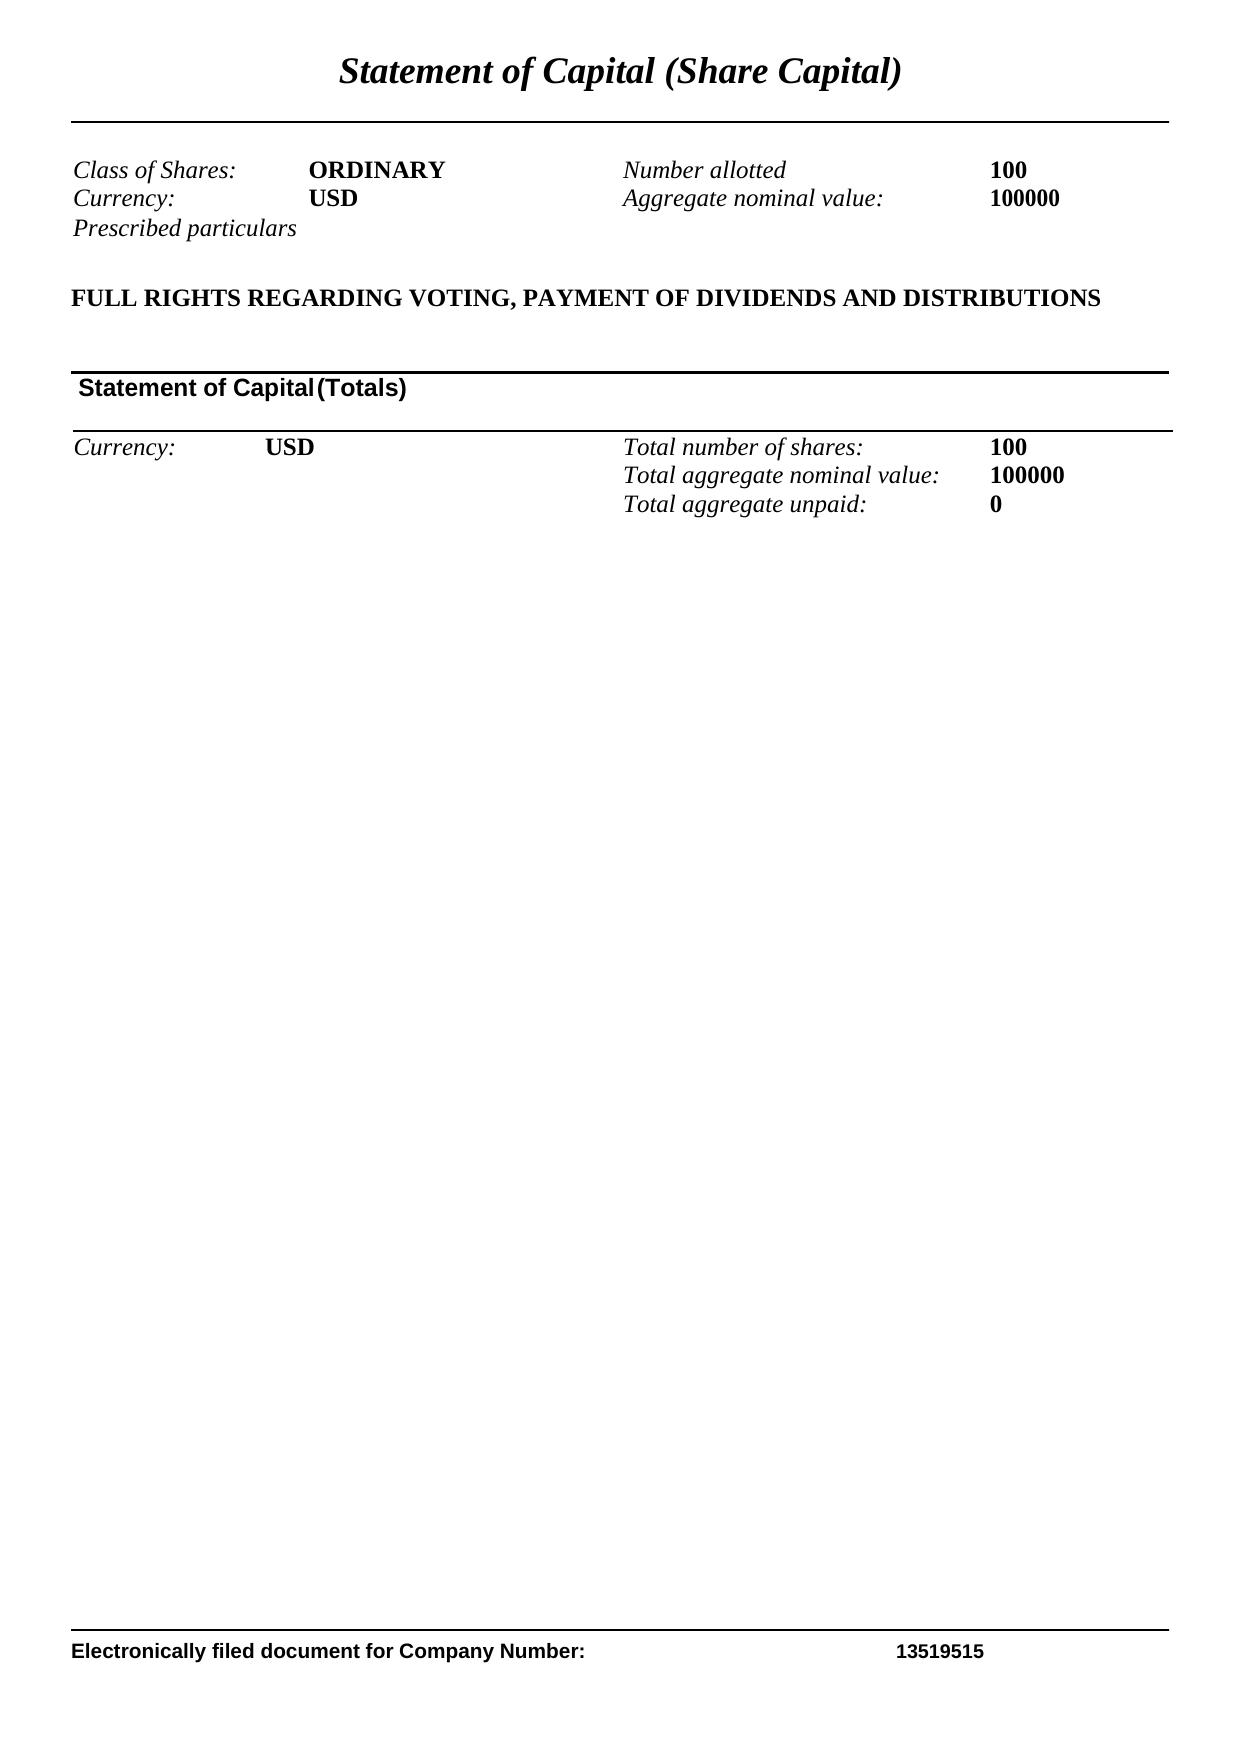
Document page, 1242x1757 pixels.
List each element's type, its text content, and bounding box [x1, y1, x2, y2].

table_cell 100 [960, 432, 1169, 461]
table_header [1169, 371, 1173, 410]
table_header ORDINARY [302, 155, 533, 183]
table_cell [533, 213, 933, 246]
table_header [960, 374, 1169, 410]
table_cell [219, 489, 314, 523]
table_cell USD [219, 432, 314, 461]
table_header Class of Shares: [73, 155, 302, 183]
table_cell Total number of shares: [315, 432, 960, 461]
table_cell Prescribed particulars [73, 213, 302, 246]
text Statement of Capital (Share Capital) [71, 48, 1171, 91]
table_cell [933, 213, 1062, 246]
table_cell [315, 410, 960, 430]
table_cell Total aggregate unpaid: [315, 489, 960, 523]
table_cell [1169, 461, 1173, 489]
table_cell Total aggregate nominal value: [315, 461, 960, 489]
table_cell [73, 489, 219, 523]
table_header 100 [933, 155, 1062, 183]
text Electronically filed document for Company Number: 13519515 [71, 1638, 1173, 1662]
table_cell [1169, 489, 1173, 523]
table_cell 100000 [960, 461, 1169, 489]
table_cell [219, 461, 314, 489]
table_cell [302, 213, 533, 246]
table_cell [1169, 432, 1173, 461]
table_cell 0 [960, 489, 1169, 523]
table_cell Currency: [73, 184, 302, 213]
text FULL RIGHTS REGARDING VOTING, PAYMENT OF DIVIDENDS AND DISTRIBUTIONS [71, 283, 1173, 311]
table_header Statement of Capital [71, 374, 314, 410]
table_cell [73, 410, 219, 430]
table_header Number allotted [533, 155, 933, 183]
table_cell [73, 461, 219, 489]
table_cell USD [302, 184, 533, 213]
table_cell [219, 410, 314, 430]
table_cell 100000 [933, 184, 1062, 213]
table_cell Currency: [73, 432, 219, 461]
table_cell [960, 410, 1169, 430]
table_cell Aggregate nominal value: [533, 184, 933, 213]
table_cell [1169, 410, 1173, 430]
table_header (Totals) [315, 374, 960, 410]
